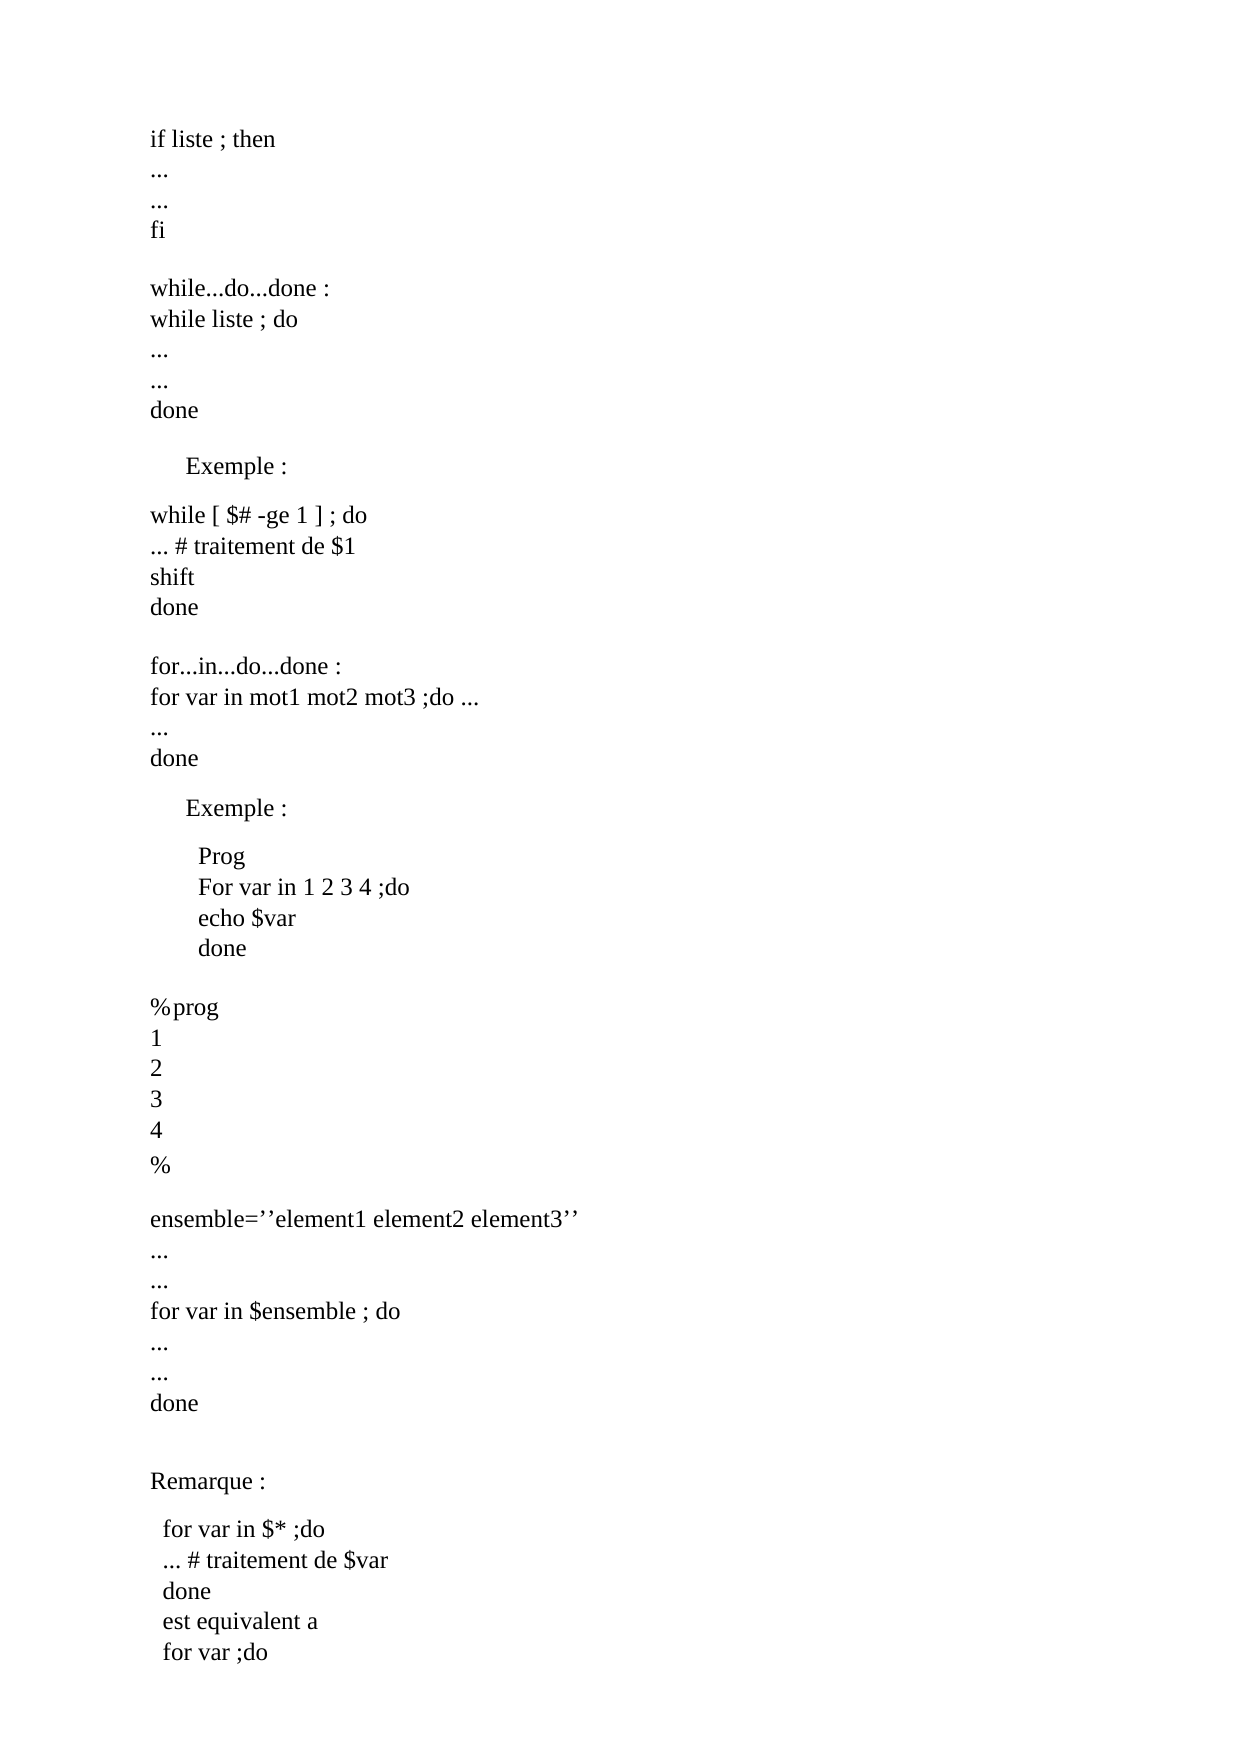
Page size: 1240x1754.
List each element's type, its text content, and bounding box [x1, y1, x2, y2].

text done [150, 396, 1089, 424]
text ... [150, 712, 1089, 741]
text 2 [150, 1053, 1089, 1082]
text for...in...do...done : [150, 651, 1089, 680]
text shift [150, 562, 1089, 590]
text 3 [150, 1084, 1089, 1113]
text while...do...done : [150, 273, 1089, 302]
text while liste ; do [150, 304, 1089, 332]
text done [162, 1576, 1089, 1604]
text ... # traitement de $1 [150, 531, 1089, 560]
text for var in $ensemble ; do [150, 1296, 1089, 1325]
text 4 [150, 1115, 1089, 1143]
text ensemble=’’element1 element2 element3’’ [150, 1204, 1089, 1233]
text ... [150, 334, 1089, 363]
text fi [150, 216, 1089, 244]
text Remarque : [150, 1466, 1089, 1494]
text done [150, 592, 1089, 621]
text ... [150, 185, 1089, 214]
text for var in mot1 mot2 mot3 ;do ... [150, 682, 1089, 710]
text while [ $# -ge 1 ] ; do [150, 500, 1089, 529]
text ... [150, 365, 1089, 394]
text for var in $* ;do [162, 1514, 1089, 1543]
text if liste ; then [150, 124, 1089, 152]
text For var in 1 2 3 4 ;do [198, 872, 1089, 901]
text 1 [150, 1023, 1089, 1052]
list prog [150, 992, 1089, 1021]
text ... [150, 1357, 1089, 1386]
text done [150, 1388, 1089, 1417]
text done [198, 933, 1089, 962]
text Exemple : [185, 793, 1089, 821]
text est equivalent a [162, 1606, 1089, 1635]
text ... [150, 1327, 1089, 1355]
text echo $var [198, 903, 1089, 931]
text Exemple : [185, 451, 1089, 480]
text ... # traitement de $var [162, 1545, 1089, 1574]
text for var ;do [162, 1637, 1089, 1666]
text done [150, 743, 1089, 772]
text ... [150, 1235, 1089, 1263]
text ... [150, 1265, 1089, 1294]
text Prog [198, 841, 1089, 870]
text ... [150, 154, 1089, 183]
